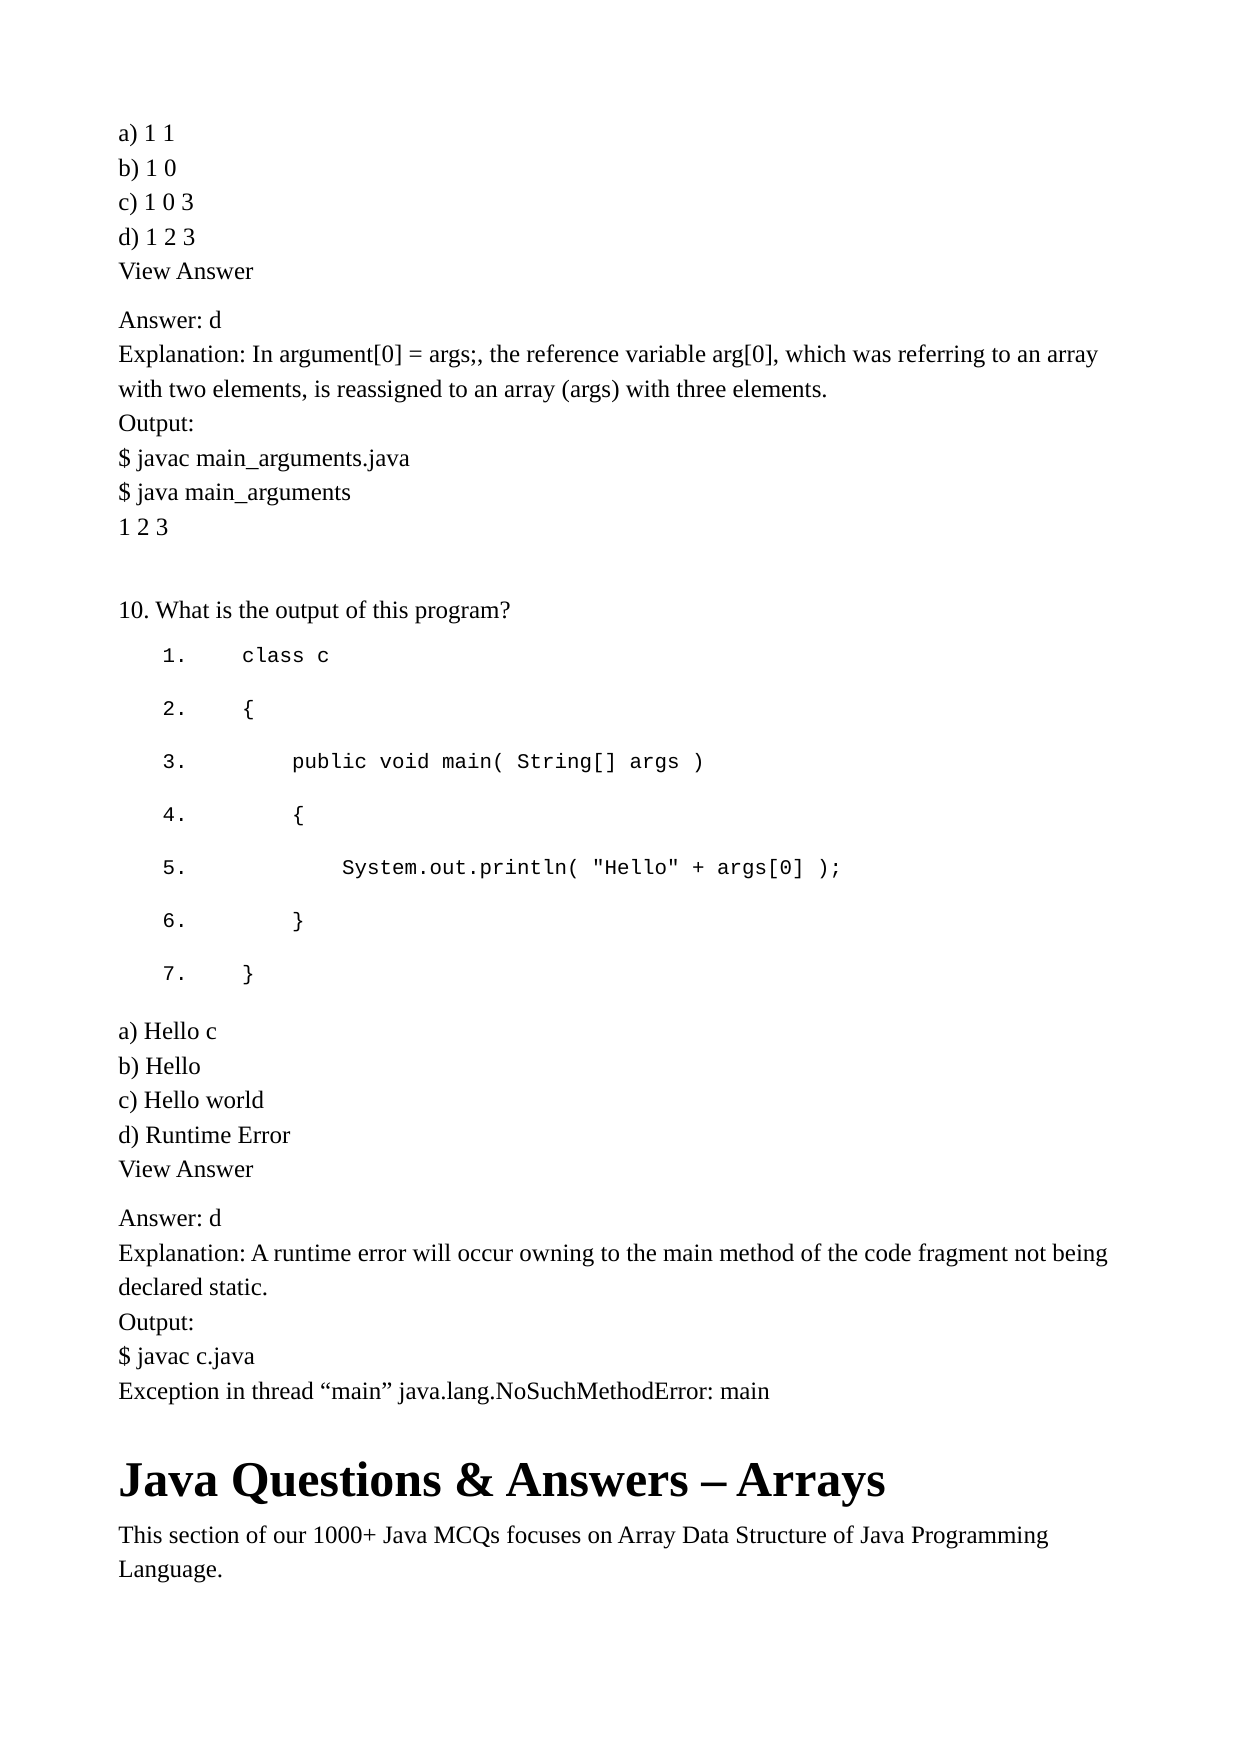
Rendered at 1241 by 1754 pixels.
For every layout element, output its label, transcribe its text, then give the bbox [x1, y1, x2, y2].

list } [162, 910, 1122, 934]
list System.out.println( "Hello" + args[0] ); [162, 857, 1122, 881]
list } [162, 963, 1122, 987]
text a) Hello c b) Hello c) Hello world d) Runtime Error View Answer [118, 1016, 1122, 1183]
list { [162, 698, 1122, 721]
text This section of our 1000+ Java MCQs focuses on Array Data Structure of Java Programming Language. [118, 1520, 1122, 1583]
list public void main( String[] args ) [162, 751, 1122, 774]
subtitle Java Questions & Answers – Arrays [118, 1450, 1122, 1507]
text Answer: d Explanation: A runtime error will occur owning to the main method of the code fragment not being declared static. Output: $ javac c.java Exception in thread “main” java.lang.NoSuchMethodError: main [118, 1203, 1122, 1404]
text a) 1 1 b) 1 0 c) 1 0 3 d) 1 2 3 View Answer [118, 118, 1122, 285]
list class c [162, 644, 1122, 668]
text Answer: d Explanation: In argument[0] = args;, the reference variable arg[0], which was referring to an array with two elements, is reassigned to an array (args) with three elements. Output: $ javac main_arguments.java $ java main_arguments 1 2 3 [118, 305, 1122, 575]
text 10. What is the output of this program? [118, 596, 1122, 624]
list { [162, 804, 1122, 828]
